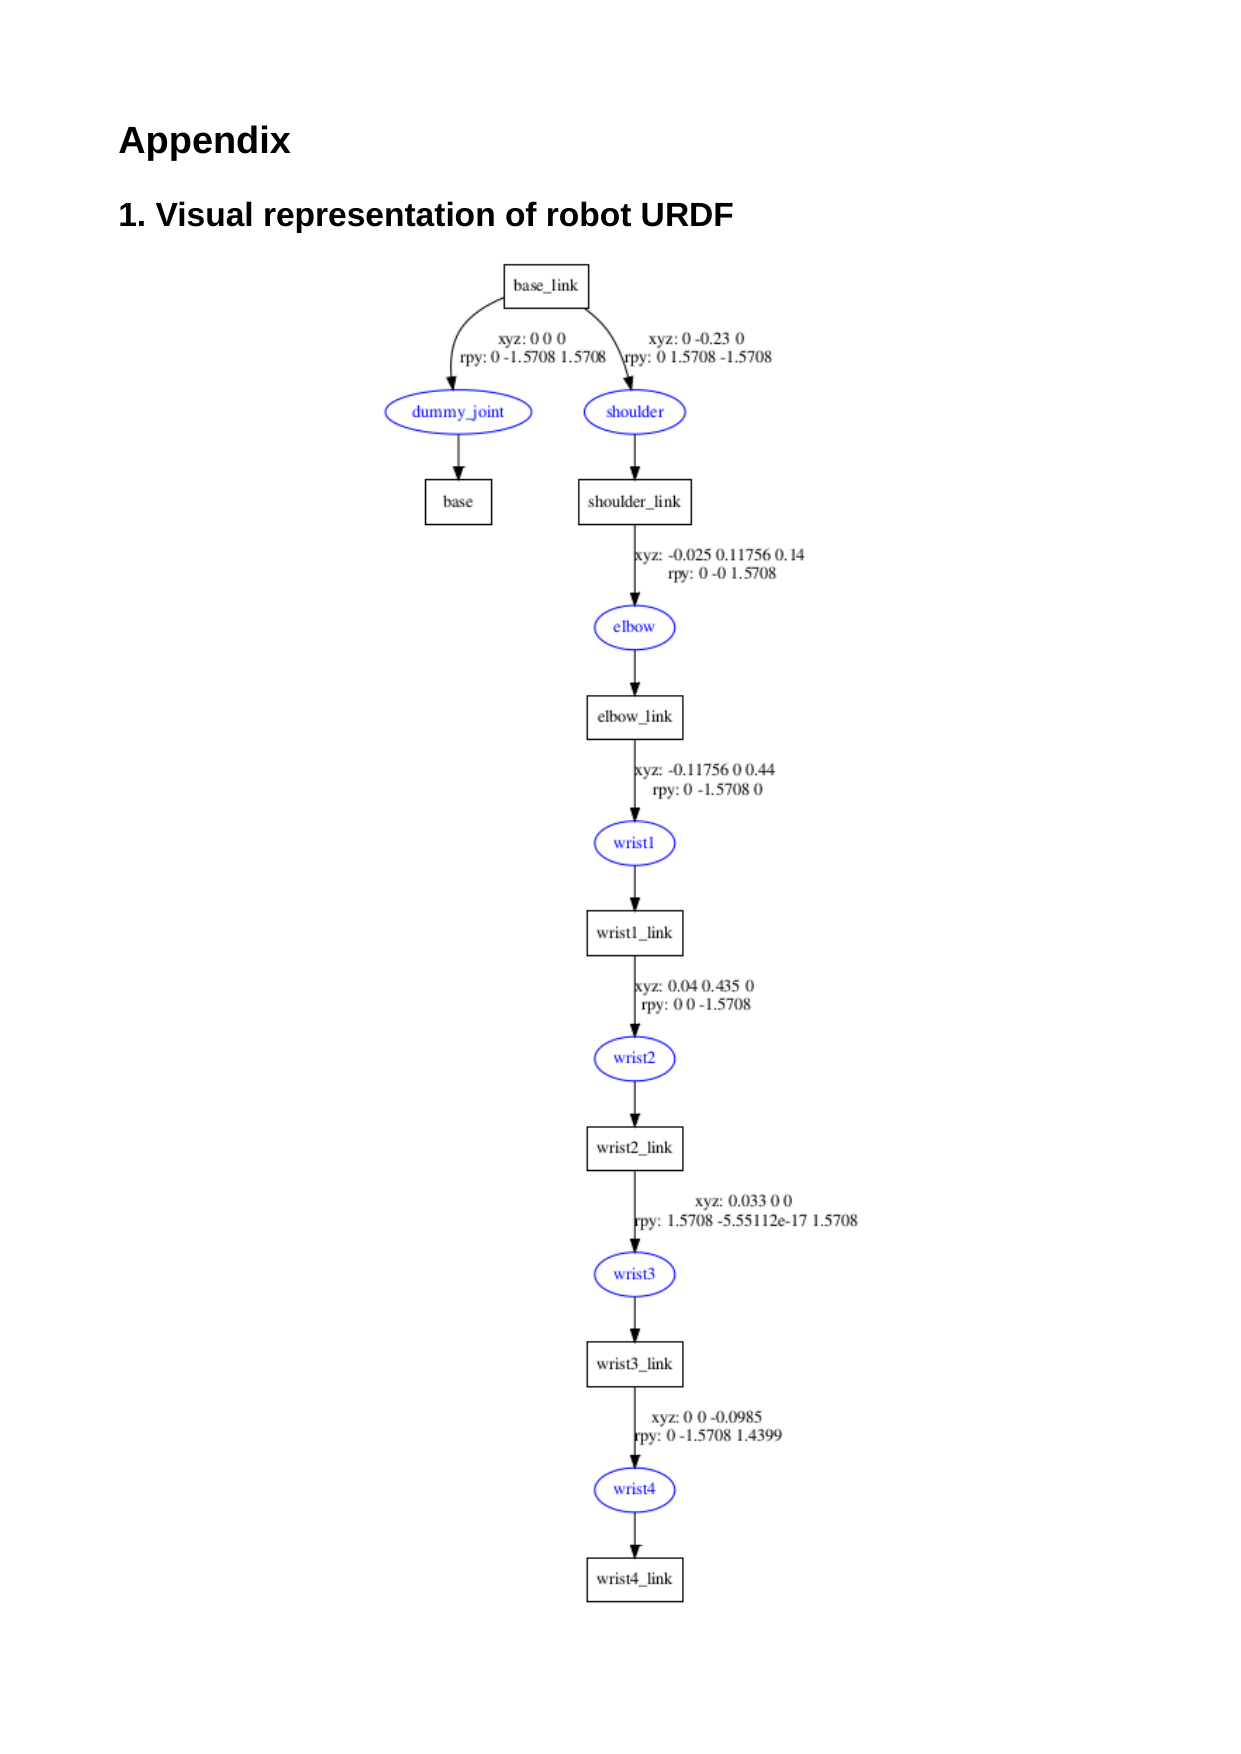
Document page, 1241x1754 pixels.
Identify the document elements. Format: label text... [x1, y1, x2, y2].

picture [373, 246, 868, 1618]
subtitle 1. Visual representation of robot URDF [118, 195, 1122, 234]
subtitle Appendix [118, 118, 1122, 162]
